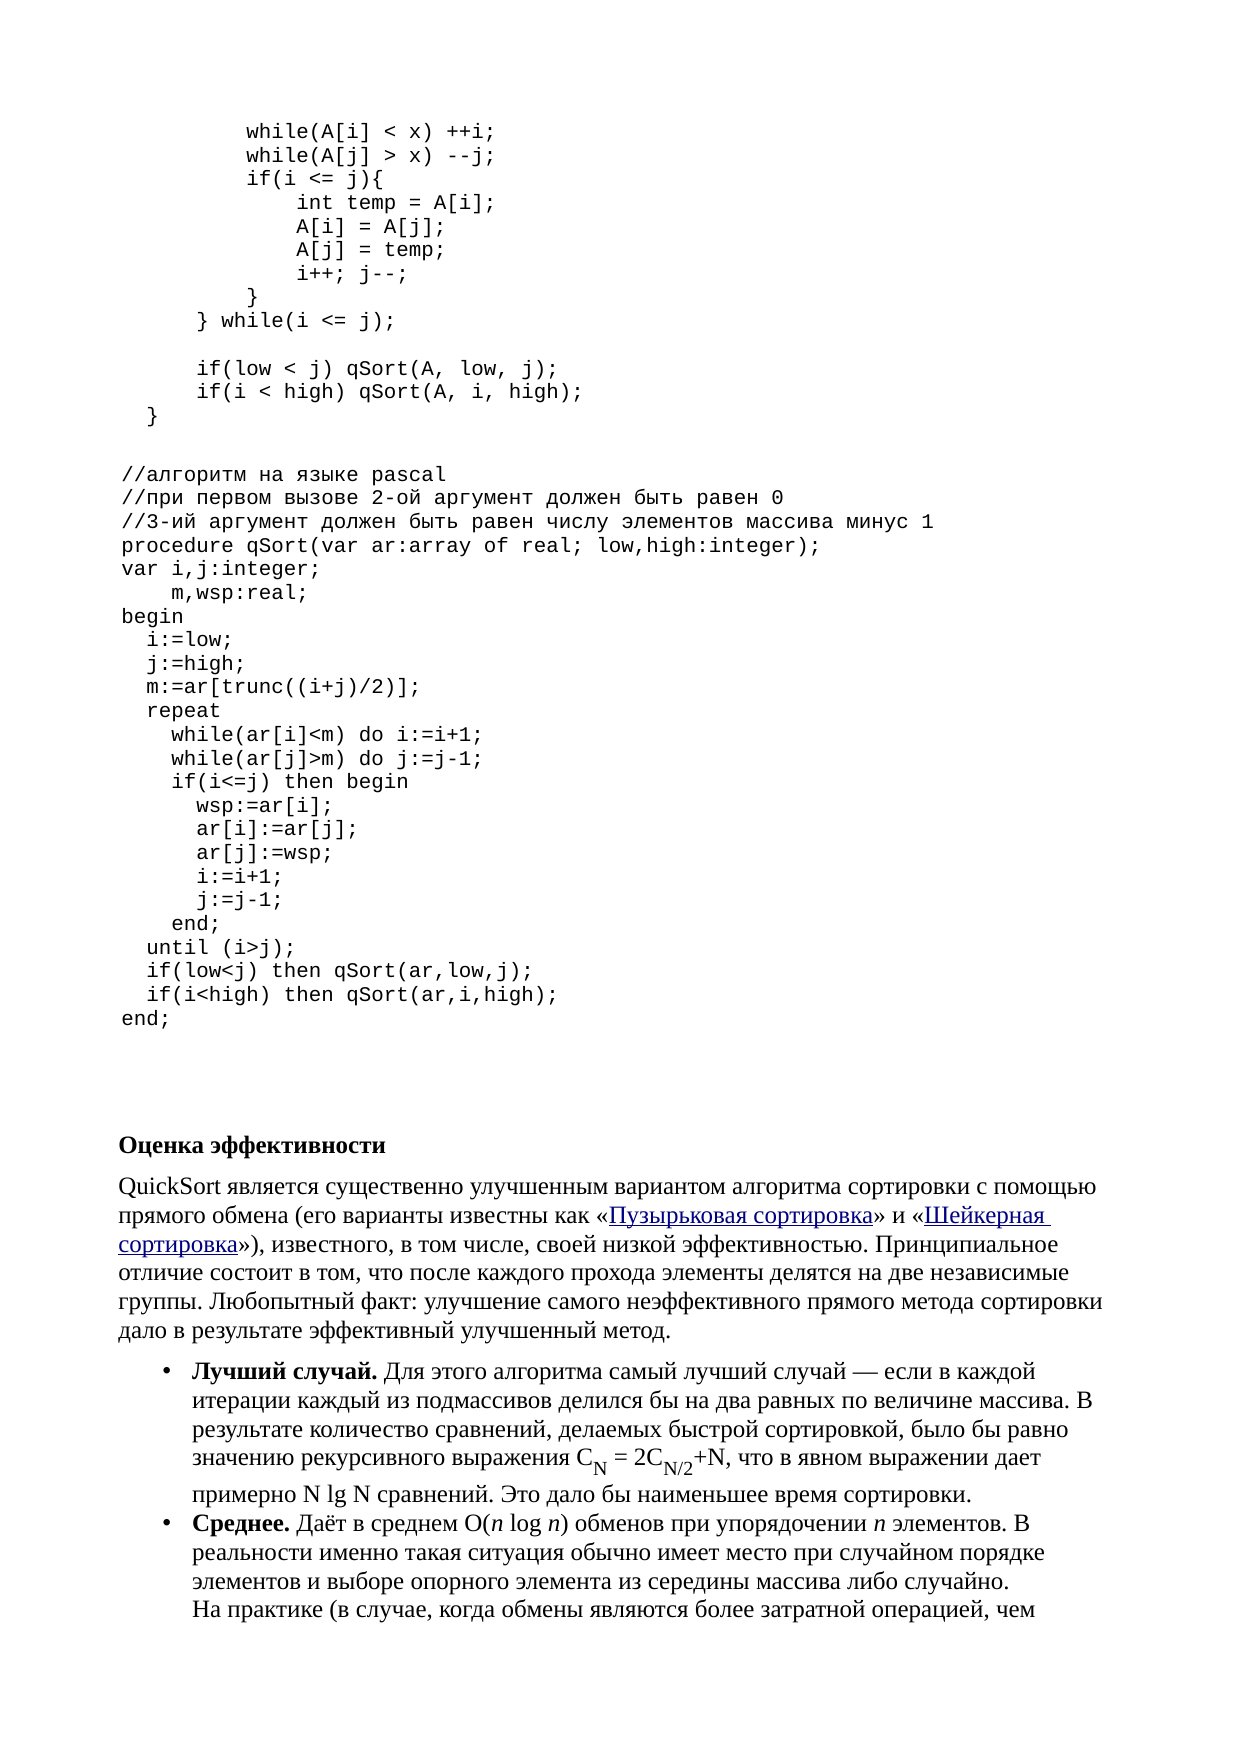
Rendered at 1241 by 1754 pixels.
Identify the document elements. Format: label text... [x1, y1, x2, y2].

text QuickSort является существенно улучшенным вариантом алгоритма сортировки с помощью прямого обмена (его варианты известны как «Пузырьковая сортировка» и «Шейкерная сортировка»), известного, в том числе, своей низкой эффективностью. Принципиальное отличие состоит в том, что после каждого прохода элементы делятся на две независимые группы. Любопытный факт: улучшение самого неэффективного прямого метода сортировки дало в результате эффективный улучшенный метод. [118, 1171, 1122, 1344]
table_header //алгоритм на языке pascal //при первом вызове 2-ой аргумент должен быть равен 0 //3-ий аргумент должен быть равен числу элементов массива минус 1 procedure qSort(var ar:array of real; low,high:integer); var i,j:integer; m,wsp:real; begin i:=low; j:=high; m:=ar[trunc((i+j)/2)]; repeat while(ar[i]<m) do i:=i+1; while(ar[j]>m) do j:=j-1; if(i<=j) then begin wsp:=ar[i]; ar[i]:=ar[j]; ar[j]:=wsp; i:=i+1; j:=j-1; end; until (i>j); if(low<j) then qSort(ar,low,j); if(i<high) then qSort(ar,i,high); end; [118, 461, 960, 1064]
list Среднее. Даёт в среднем O(n log n) обменов при упорядочении n элементов. В реальности именно такая ситуация обычно имеет место при случайном порядке элементов и выборе опорного элемента из середины массива либо случайно. На практике (в случае, когда обмены являются более затратной операцией, чем [162, 1508, 1122, 1623]
table_header while(A[i] < x) ++i; while(A[j] > x) --j; if(i <= j){ int temp = A[i]; A[i] = A[j]; A[j] = temp; i++; j--; } } while(i <= j); if(low < j) qSort(A, low, j); if(i < high) qSort(A, i, high); } [118, 118, 835, 461]
list Лучший случай. Для этого алгоритма самый лучший случай — если в каждой итерации каждый из подмассивов делился бы на два равных по величине массива. В результате количество сравнений, делаемых быстрой сортировкой, было бы равно значению рекурсивного выражения CN = 2CN/2+N, что в явном выражении дает примерно N lg N сравнений. Это дало бы наименьшее время сортировки. [162, 1356, 1122, 1508]
subtitle Оценка эффективности [118, 1130, 1122, 1159]
